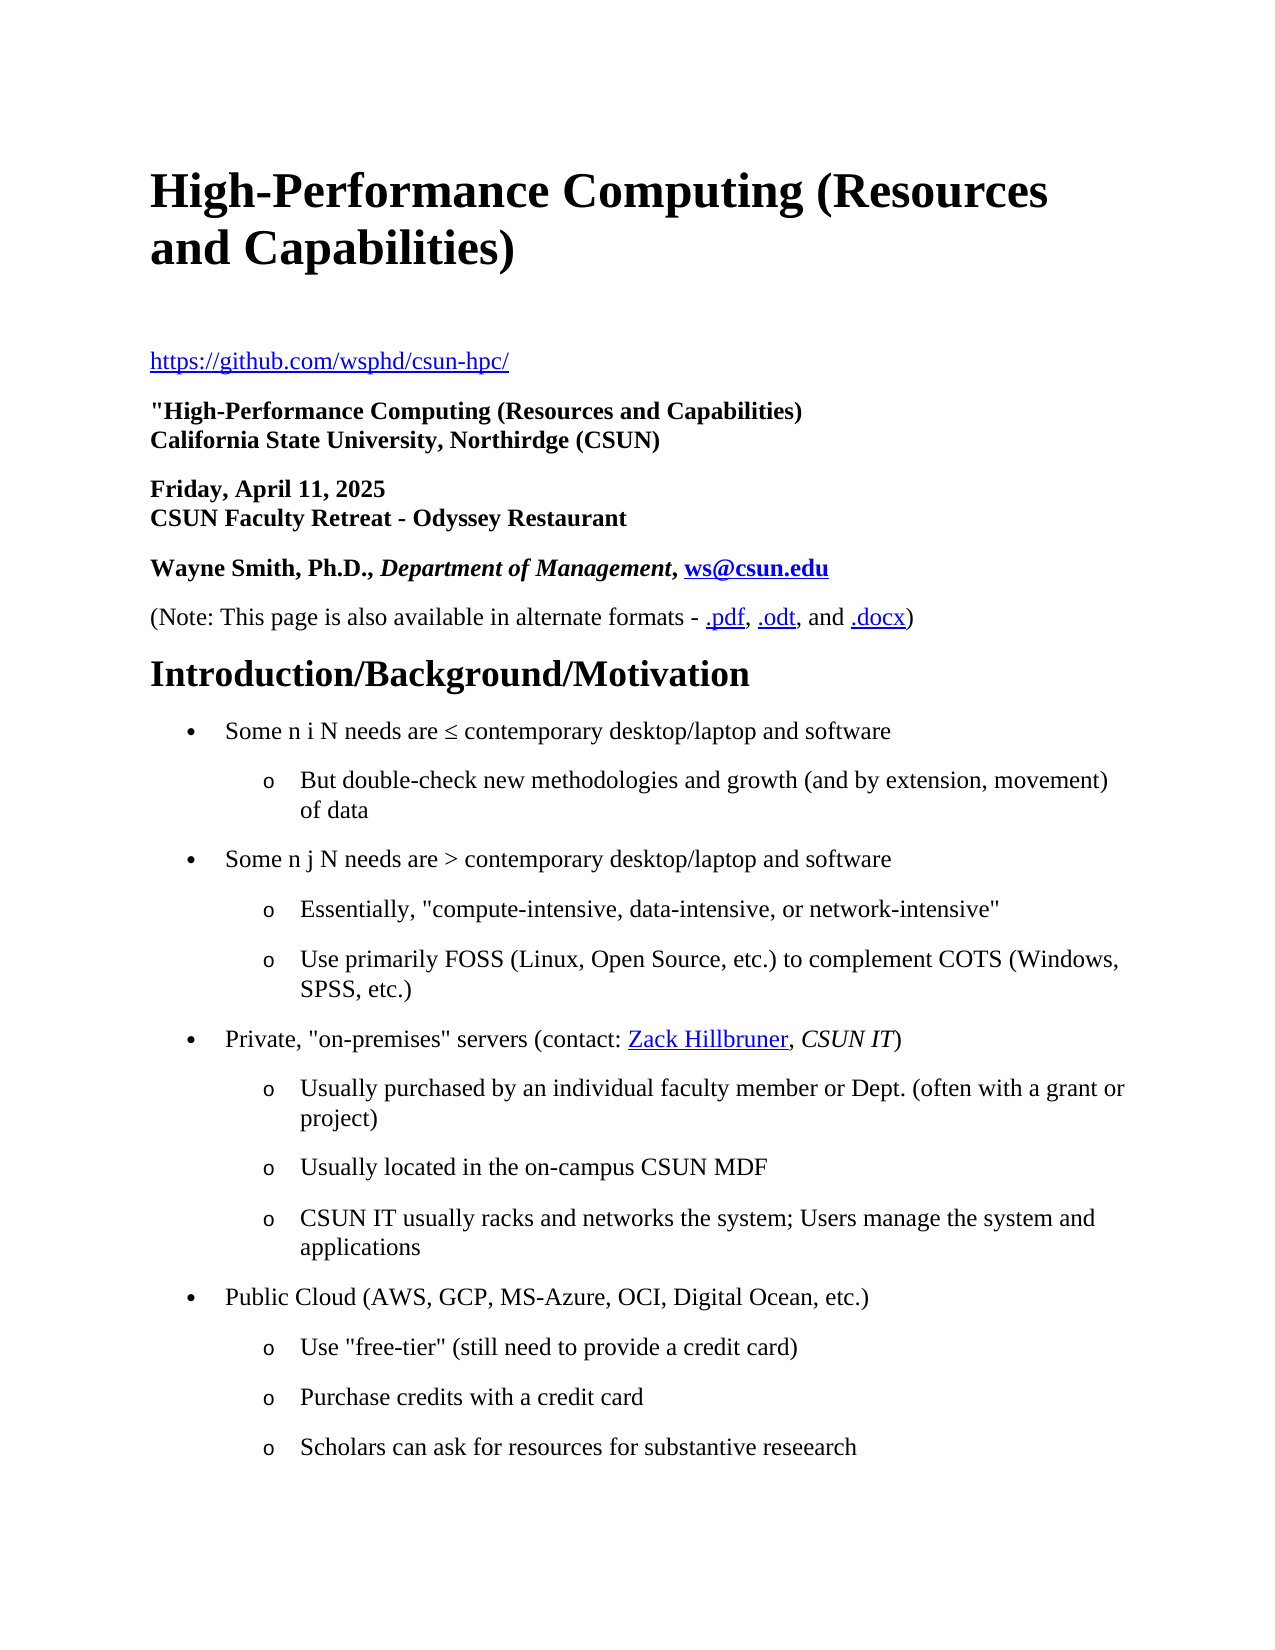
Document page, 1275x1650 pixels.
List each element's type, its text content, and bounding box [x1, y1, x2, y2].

text Wayne Smith, Ph.D., Department of Management, ws@csun.edu [150, 553, 1125, 581]
list Use primarily FOSS (Linux, Open Source, etc.) to complement COTS (Windows, SPSS, etc.) [262, 944, 1125, 1003]
list Private, "on-premises" servers (contact: Zack Hillbruner, CSUN IT) [187, 1024, 1125, 1052]
list CSUN IT usually racks and networks the system; Users manage the system and applications [262, 1203, 1125, 1261]
text "High-Performance Computing (Resources and Capabilities) California State University, Northirdge (CSUN) [150, 396, 1125, 453]
list Some n j N needs are > contemporary desktop/laptop and software [187, 844, 1125, 873]
list Use "free-tier" (still need to provide a credit card) [262, 1332, 1125, 1361]
subtitle High-Performance Computing (Resources and Capabilities) [150, 160, 1125, 275]
text (Note: This page is also available in alternate formats - .pdf, .odt, and .docx) [150, 602, 1125, 631]
list Scholars can ask for resources for substantive reseearch [262, 1432, 1125, 1462]
subtitle Introduction/Background/Motivation [150, 652, 1125, 695]
list Essentially, "compute-intensive, data-intensive, or network-intensive" [262, 894, 1125, 924]
list Usually located in the on-campus CSUN MDF [262, 1152, 1125, 1182]
list Usually purchased by an individual faculty member or Dept. (often with a grant or project) [262, 1073, 1125, 1132]
text Friday, April 11, 2025 CSUN Faculty Retreat - Odyssey Restaurant [150, 474, 1125, 532]
list Public Cloud (AWS, GCP, MS-Azure, OCI, Digital Ocean, etc.) [187, 1282, 1125, 1311]
text https://github.com/wsphd/csun-hpc/ [150, 296, 1125, 375]
list Purchase credits with a credit card [262, 1382, 1125, 1412]
list Some n i N needs are ≤ contemporary desktop/laptop and software [187, 716, 1125, 744]
list But double-check new methodologies and growth (and by extension, movement) of data [262, 765, 1125, 824]
